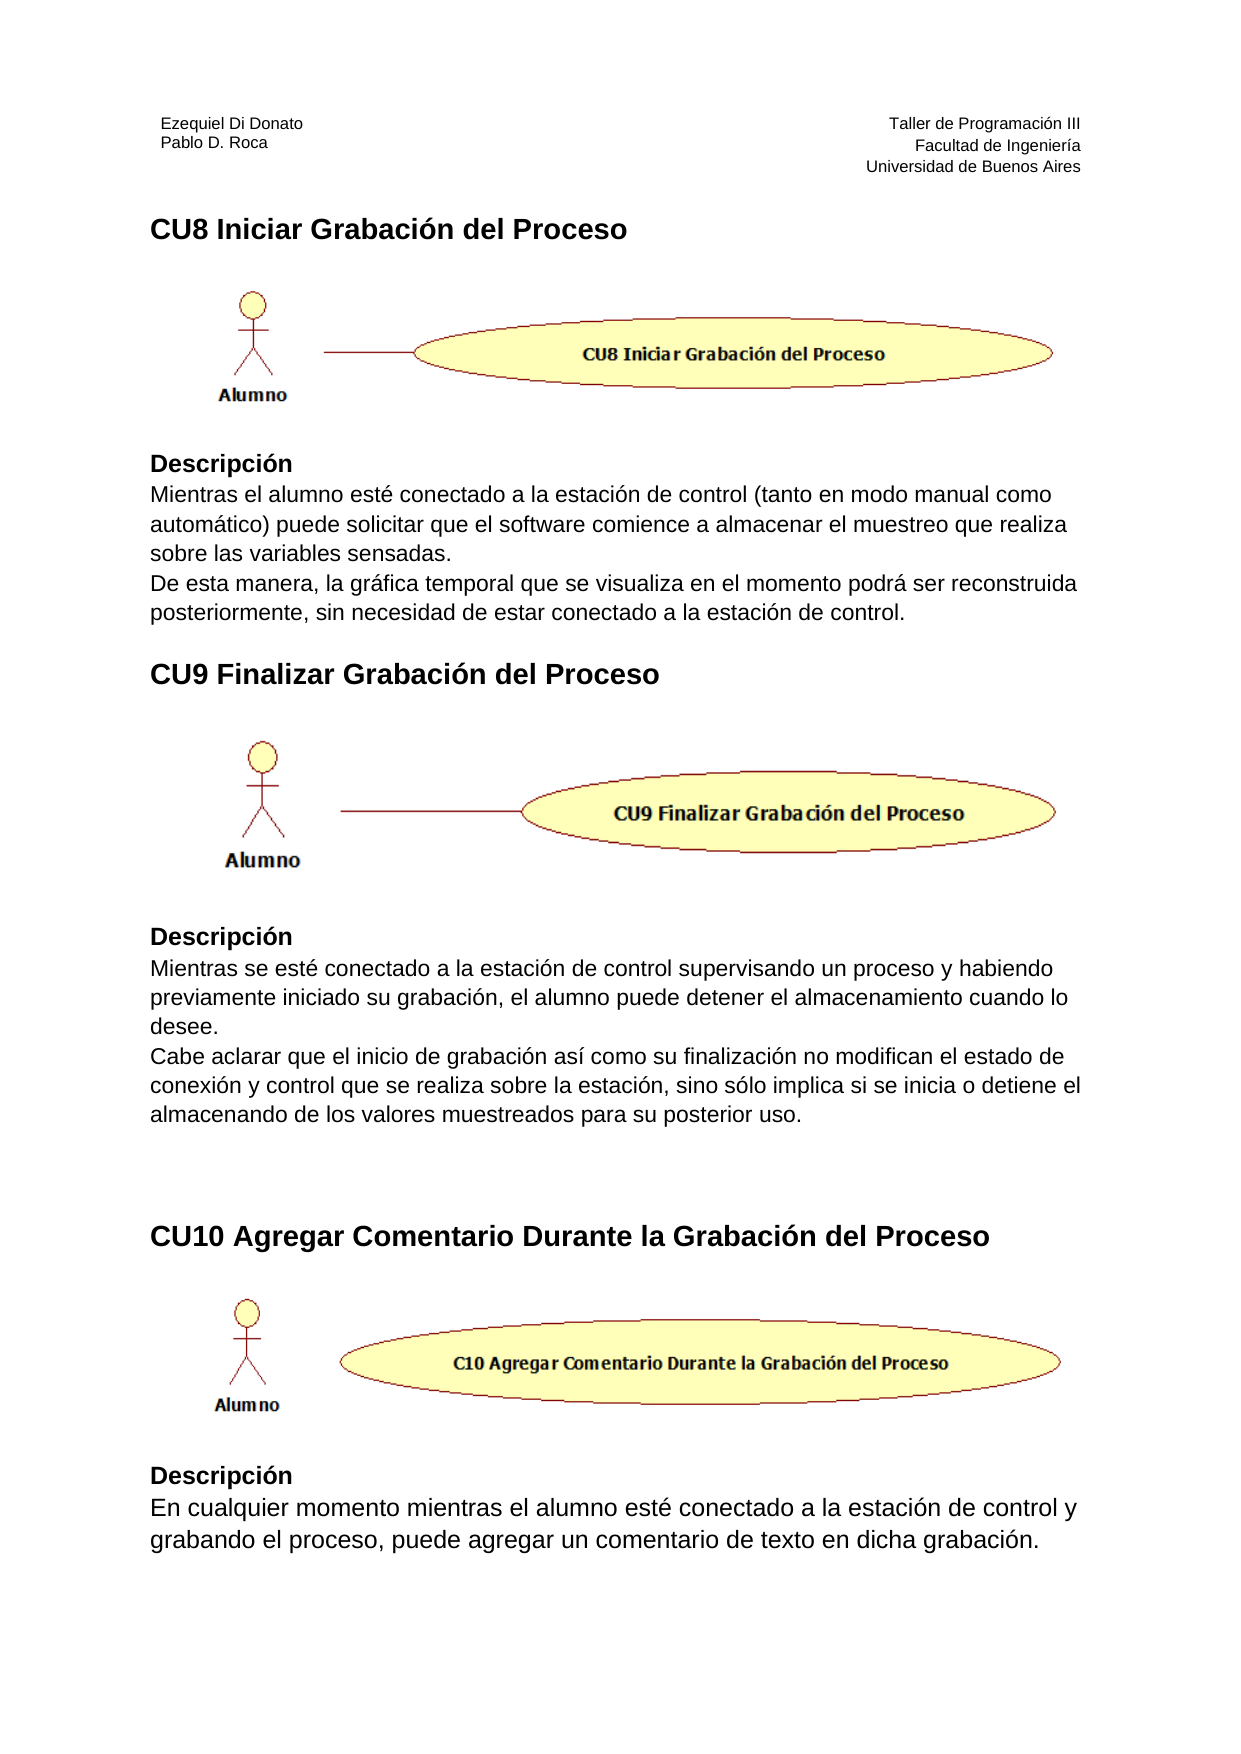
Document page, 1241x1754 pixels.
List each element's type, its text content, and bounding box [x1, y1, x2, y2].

subtitle CU9 Finalizar Grabación del Proceso [150, 658, 1090, 691]
text Descripción [150, 923, 1090, 951]
text En cualquier momento mientras el alumno esté conectado a la estación de control y grabando el proceso, puede agregar un comentario de texto en dicha grabación. [150, 1494, 1090, 1554]
picture [150, 258, 1085, 447]
text Descripción [150, 450, 1090, 478]
picture [150, 703, 1090, 920]
subtitle CU10 Agregar Comentario Durante la Grabación del Proceso [150, 1219, 1090, 1252]
text Descripción [150, 1462, 1090, 1490]
text Cabe aclarar que el inicio de grabación así como su finalización no modifican el estado de conexión y control que se realiza sobre la estación, sino sólo implica si se inicia o detiene el almacenando de los valores muestreados para su posterior uso. [150, 1043, 1090, 1128]
text De esta manera, la gráfica temporal que se visualiza en el momento podrá ser reconstruida posteriormente, sin necesidad de estar conectado a la estación de control. [150, 570, 1090, 625]
text Mientras se esté conectado a la estación de control supervisando un proceso y habiendo previamente iniciado su grabación, el alumno puede detener el almacenamiento cuando lo desee. [150, 955, 1090, 1040]
picture [150, 1265, 1090, 1458]
subtitle CU8 Iniciar Grabación del Proceso [150, 213, 1090, 246]
text Mientras el alumno esté conectado a la estación de control (tanto en modo manual como automático) puede solicitar que el software comience a almacenar el muestreo que realiza sobre las variables sensadas. [150, 482, 1090, 566]
